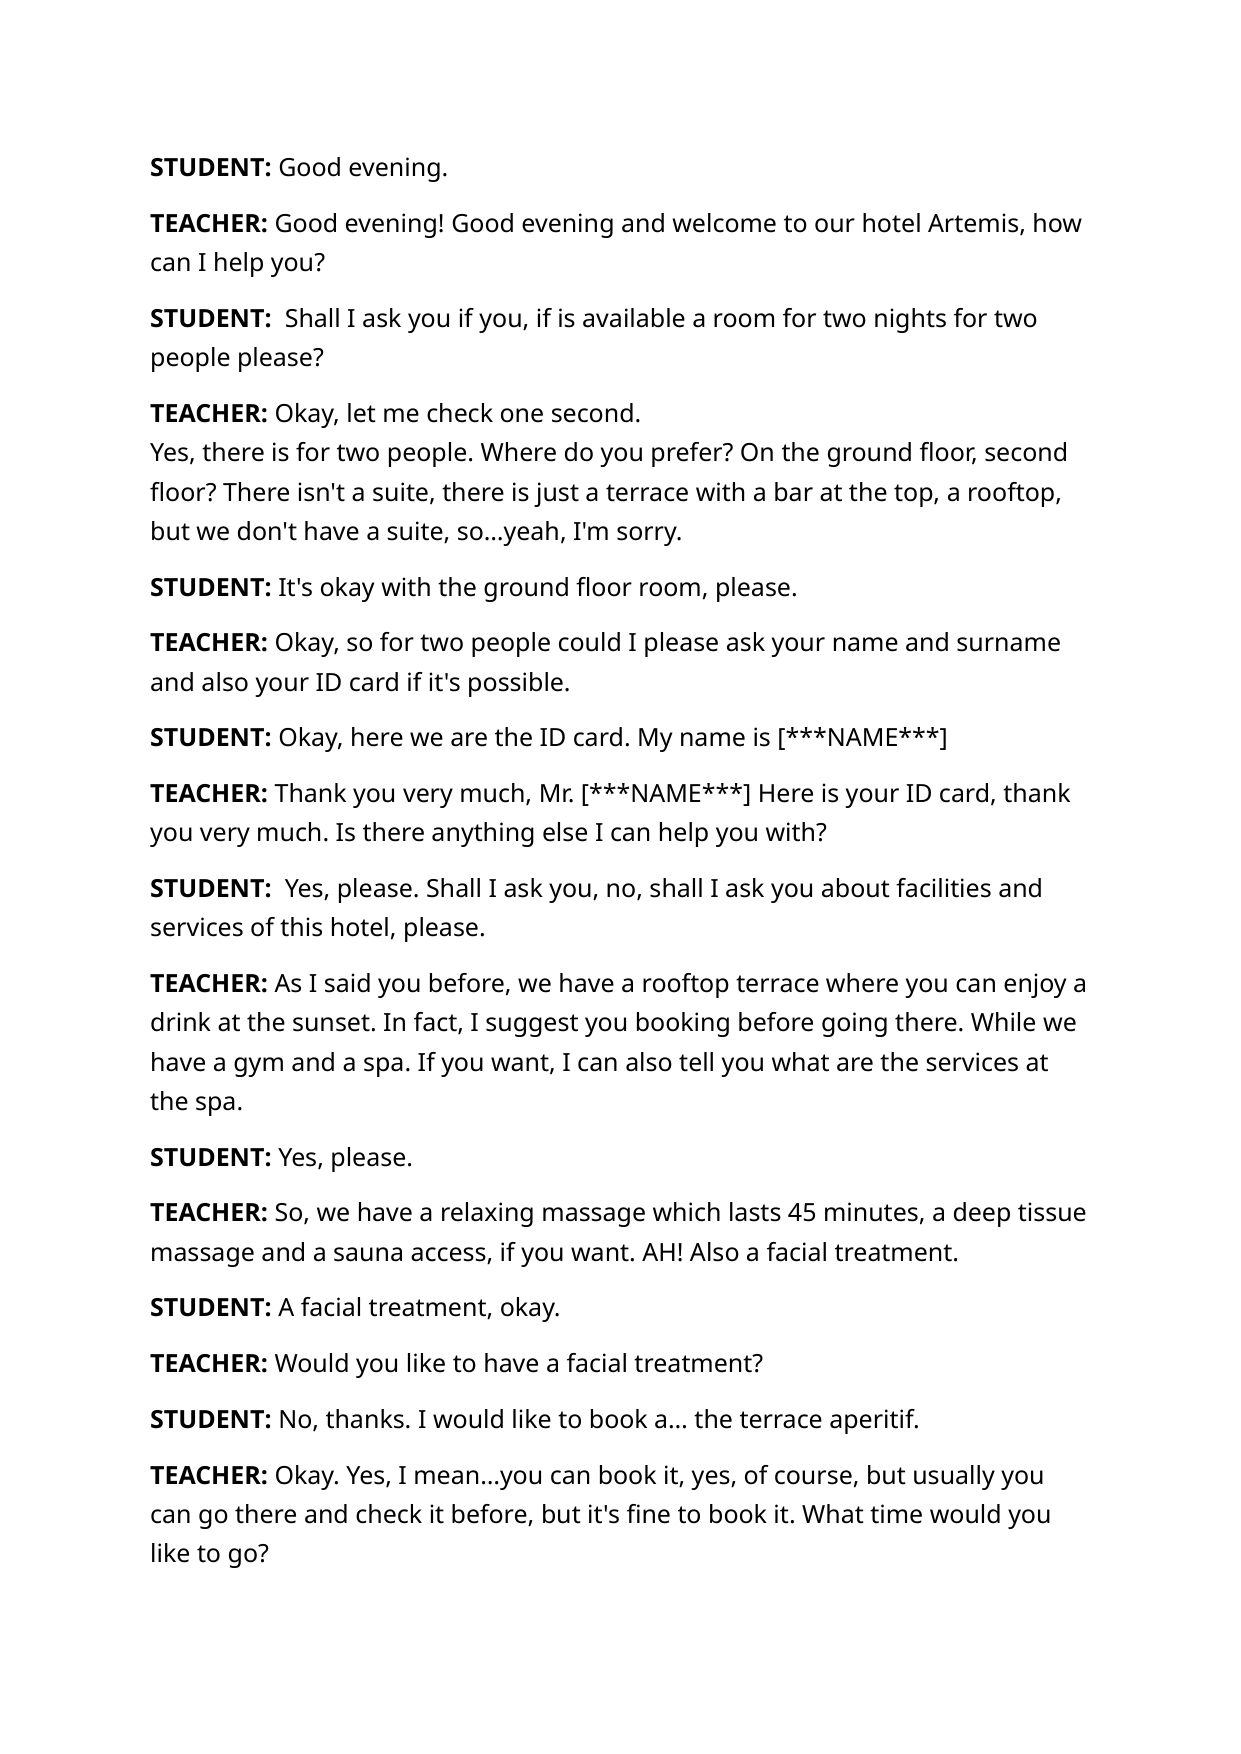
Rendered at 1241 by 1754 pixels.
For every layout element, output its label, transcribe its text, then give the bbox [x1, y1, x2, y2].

text TEACHER: Would you like to have a facial treatment? [150, 1346, 1090, 1380]
text TEACHER: Okay, so for two people could I please ask your name and surname and also your ID card if it's possible. [150, 625, 1090, 698]
text STUDENT: No, thanks. I would like to book a… the terrace aperitif. [150, 1402, 1090, 1436]
text TEACHER: Okay. Yes, I mean…you can book it, yes, of course, but usually you can go there and check it before, but it's fine to book it. What time would you like to go? [150, 1457, 1090, 1570]
text STUDENT: Okay, here we are the ID card. My name is [***NAME***] [150, 720, 1090, 754]
text STUDENT: Yes, please. Shall I ask you, no, shall I ask you about facilities and services of this hotel, please. [150, 871, 1090, 944]
text TEACHER: As I said you before, we have a rooftop terrace where you can enjoy a drink at the sunset. In fact, I suggest you booking before going there. While we have a gym and a spa. If you want, I can also tell you what are the services at the spa. [150, 966, 1090, 1117]
text TEACHER: Thank you very much, Mr. [***NAME***] Here is your ID card, thank you very much. Is there anything else I can help you with? [150, 776, 1090, 849]
text STUDENT: A facial treatment, okay. [150, 1290, 1090, 1324]
text TEACHER: So, we have a relaxing massage which lasts 45 minutes, a deep tissue massage and a sauna access, if you want. AH! Also a facial treatment. [150, 1195, 1090, 1268]
text STUDENT: It's okay with the ground floor room, please. [150, 569, 1090, 603]
text STUDENT: Shall I ask you if you, if is available a room for two nights for two people please? [150, 301, 1090, 374]
text TEACHER: Good evening! Good evening and welcome to our hotel Artemis, how can I help you? [150, 206, 1090, 279]
text STUDENT: Yes, please. [150, 1139, 1090, 1173]
text STUDENT: Good evening. [150, 150, 1090, 184]
text TEACHER: Okay, let me check one second. Yes, there is for two people. Where do you prefer? On the ground floor, second floor? There isn't a suite, there is just a terrace with a bar at the top, a rooftop, but we don't have a suite, so…yeah, I'm sorry. [150, 396, 1090, 547]
